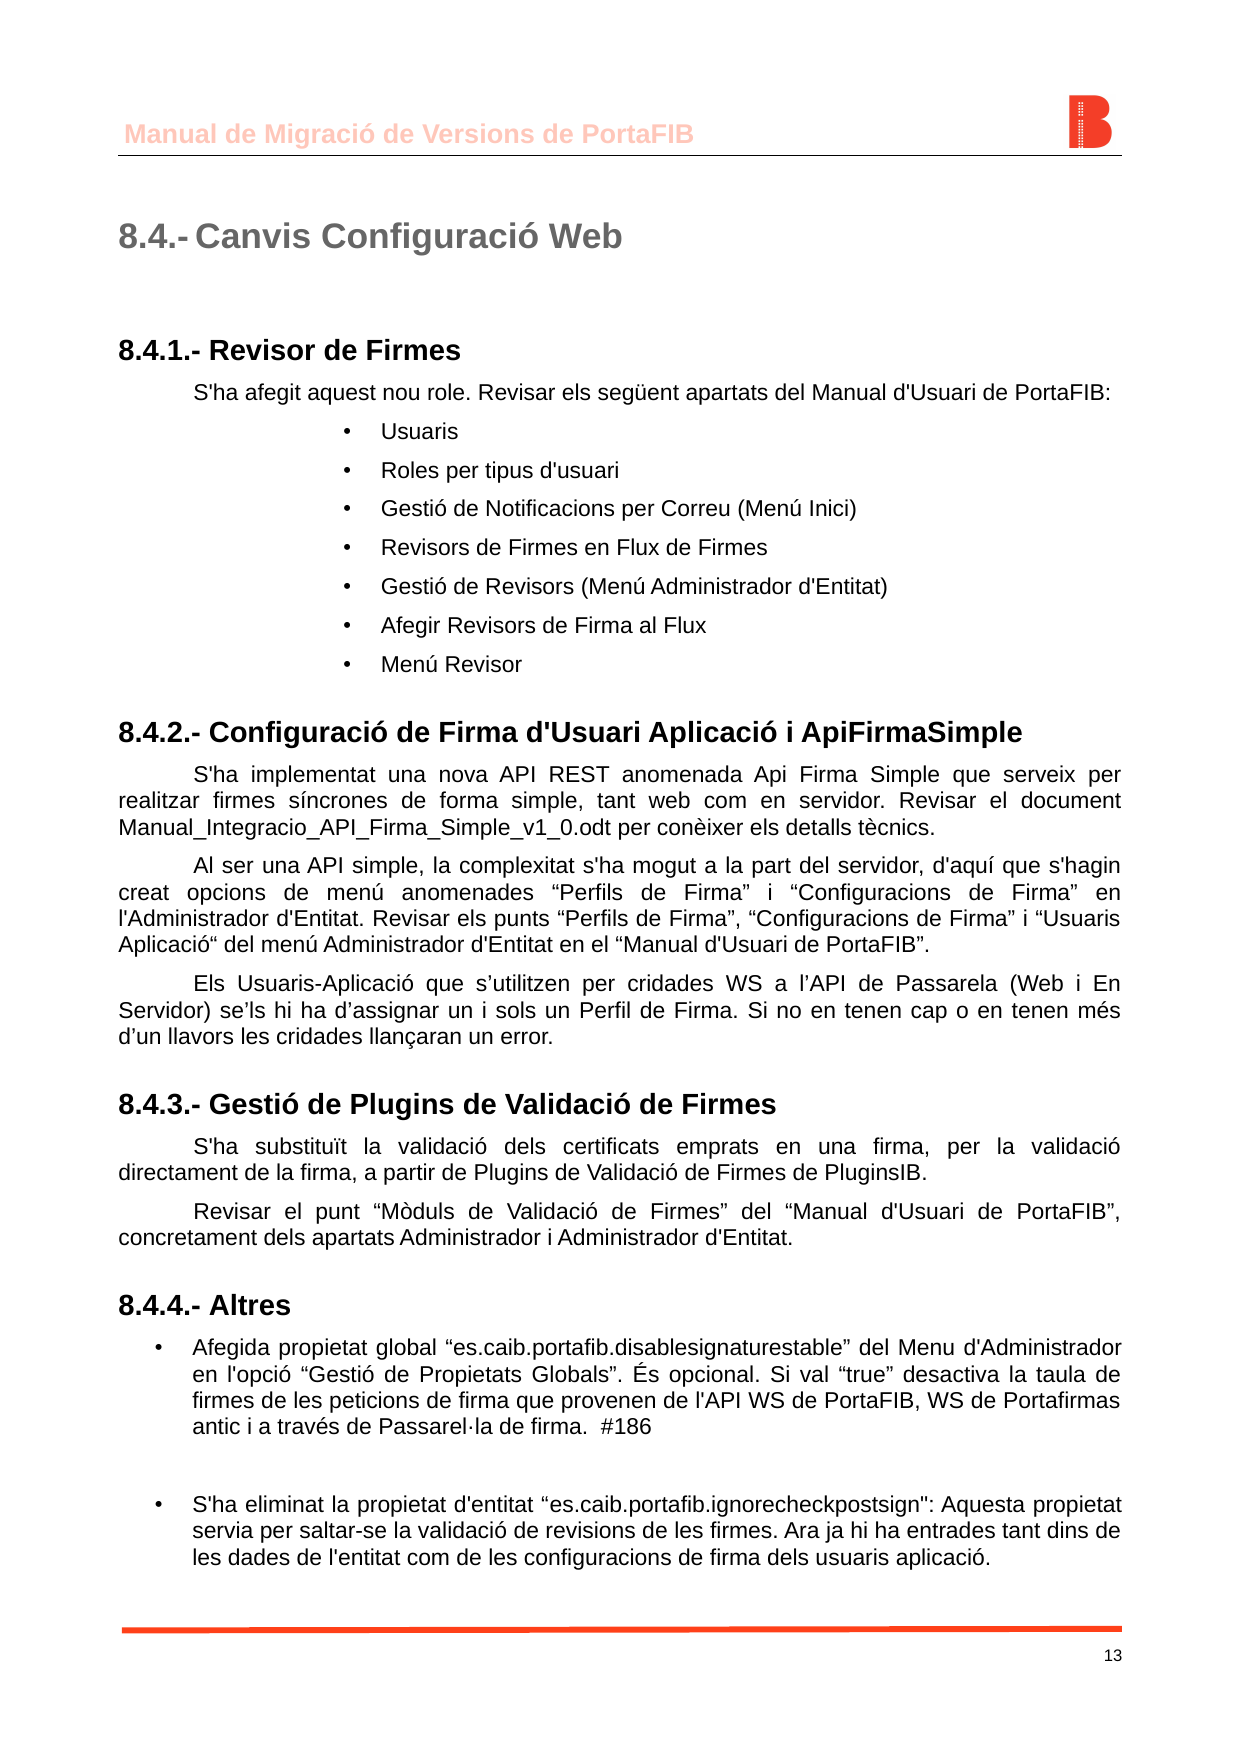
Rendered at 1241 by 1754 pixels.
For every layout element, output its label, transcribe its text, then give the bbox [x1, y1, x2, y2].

text Revisar el punt “Mòduls de Validació de Firmes” del “Manual d'Usuari de PortaFIB”, concretament dels apartats Administrador i Administrador d'Entitat. [118, 1198, 1122, 1251]
list Afegir Revisors de Firma al Flux [343, 612, 1122, 638]
text S'ha implementat una nova API REST anomenada Api Firma Simple que serveix per realitzar firmes síncrones de forma simple, tant web com en servidor. Revisar el document Manual_Integracio_API_Firma_Simple_v1_0.odt per conèixer els detalls tècnics. [118, 761, 1122, 840]
subtitle Altres [118, 1288, 1122, 1322]
text Al ser una API simple, la complexitat s'ha mogut a la part del servidor, d'aquí que s'hagin creat opcions de menú anomenades “Perfils de Firma” i “Configuracions de Firma” en l'Administrador d'Entitat. Revisar els punts “Perfils de Firma”, “Configuracions de Firma” i “Usuaris Aplicació“ del menú Administrador d'Entitat en el “Manual d'Usuari de PortaFIB”. [118, 852, 1122, 958]
subtitle Configuració de Firma d'Usuari Aplicació i ApiFirmaSimple [118, 715, 1122, 748]
list Afegida propietat global “es.caib.portafib.disablesignaturestable” del Menu d'Administrador en l'opció “Gestió de Propietats Globals”. És opcional. Si val “true” desactiva la taula de firmes de les peticions de firma que provenen de l'API WS de PortaFIB, WS de Portafirmas antic i a través de Passarel·la de firma. #186 [154, 1334, 1122, 1440]
list Gestió de Notificacions per Correu (Menú Inici) [343, 495, 1122, 522]
text S'ha substituït la validació dels certificats emprats en una firma, per la validació directament de la firma, a partir de Plugins de Validació de Firmes de PluginsIB. [118, 1133, 1122, 1186]
text S'ha afegit aquest nou role. Revisar els següent apartats del Manual d'Usuari de PortaFIB: [118, 379, 1122, 405]
list Usuaris [343, 418, 1122, 444]
list Gestió de Revisors (Menú Administrador d'Entitat) [343, 573, 1122, 599]
subtitle Revisor de Firmes [118, 333, 1122, 366]
list S'ha eliminat la propietat d'entitat “es.caib.portafib.ignorecheckpostsign": Aquesta propietat servia per saltar-se la validació de revisions de les firmes. Ara ja hi ha entrades tant dins de les dades de l'entitat com de les configuracions de firma dels usuaris aplicació. [154, 1491, 1122, 1570]
list Revisors de Firmes en Flux de Firmes [343, 534, 1122, 561]
text Els Usuaris-Aplicació que s’utilitzen per cridades WS a l’API de Passarela (Web i En Servidor) se’ls hi ha d’assignar un i sols un Perfil de Firma. Si no en tenen cap o en tenen més d’un llavors les cridades llançaran un error. [118, 970, 1122, 1049]
list Roles per tipus d'usuari [343, 457, 1122, 483]
list Menú Revisor [343, 651, 1122, 677]
subtitle Canvis Configuració Web [118, 216, 1122, 256]
subtitle Gestió de Plugins de Validació de Firmes [118, 1087, 1122, 1120]
picture [1063, 94, 1117, 150]
